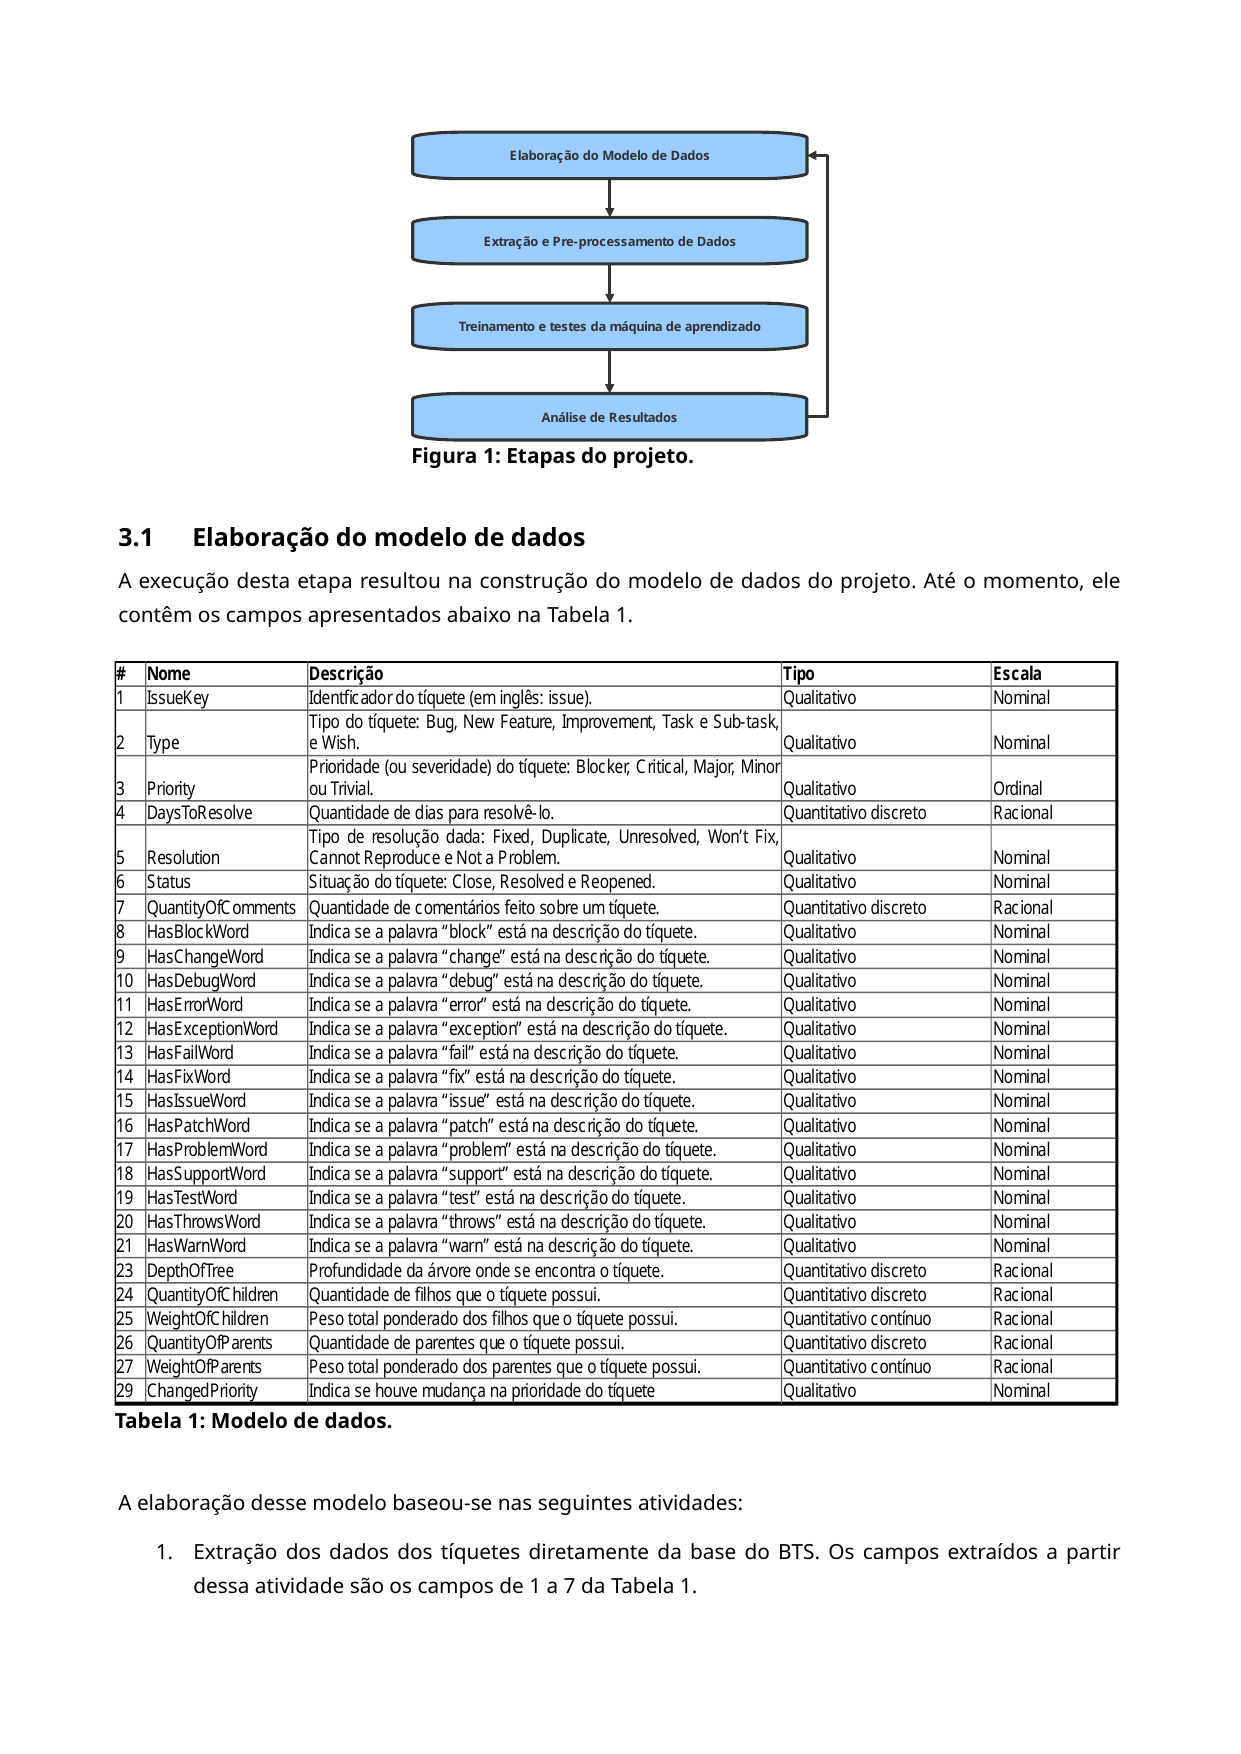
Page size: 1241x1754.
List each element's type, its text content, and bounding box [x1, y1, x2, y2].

text Figura 1: Etapas do projeto. [411, 346, 608, 397]
text Figura 1: Etapas do projeto. [411, 175, 608, 221]
list Extração dos dados dos tíquetes diretamente da base do BTS. Os campos extraídos a partir dessa atividade são os campos de 1 a 7 da Tabela 1. [156, 1537, 1122, 1600]
text A elaboração desse modelo baseou-se nas seguintes atividades: [118, 1488, 1122, 1517]
subtitle Elaboração do modelo de dados [118, 519, 1122, 553]
text A execução desta etapa resultou na construção do modelo de dados do projeto. Até o momento, ele contêm os campos apresentados abaixo na Tabela 1. [118, 566, 1122, 628]
text Figura 1: Etapas do projeto. [611, 157, 826, 415]
text Figura 1: Etapas do projeto. [790, 131, 829, 154]
text Figura 1: Etapas do projeto. [411, 418, 829, 470]
text Tabela 1: Modelo de dados. [114, 661, 1126, 1434]
text Figura 1: Etapas do projeto. [411, 260, 608, 307]
